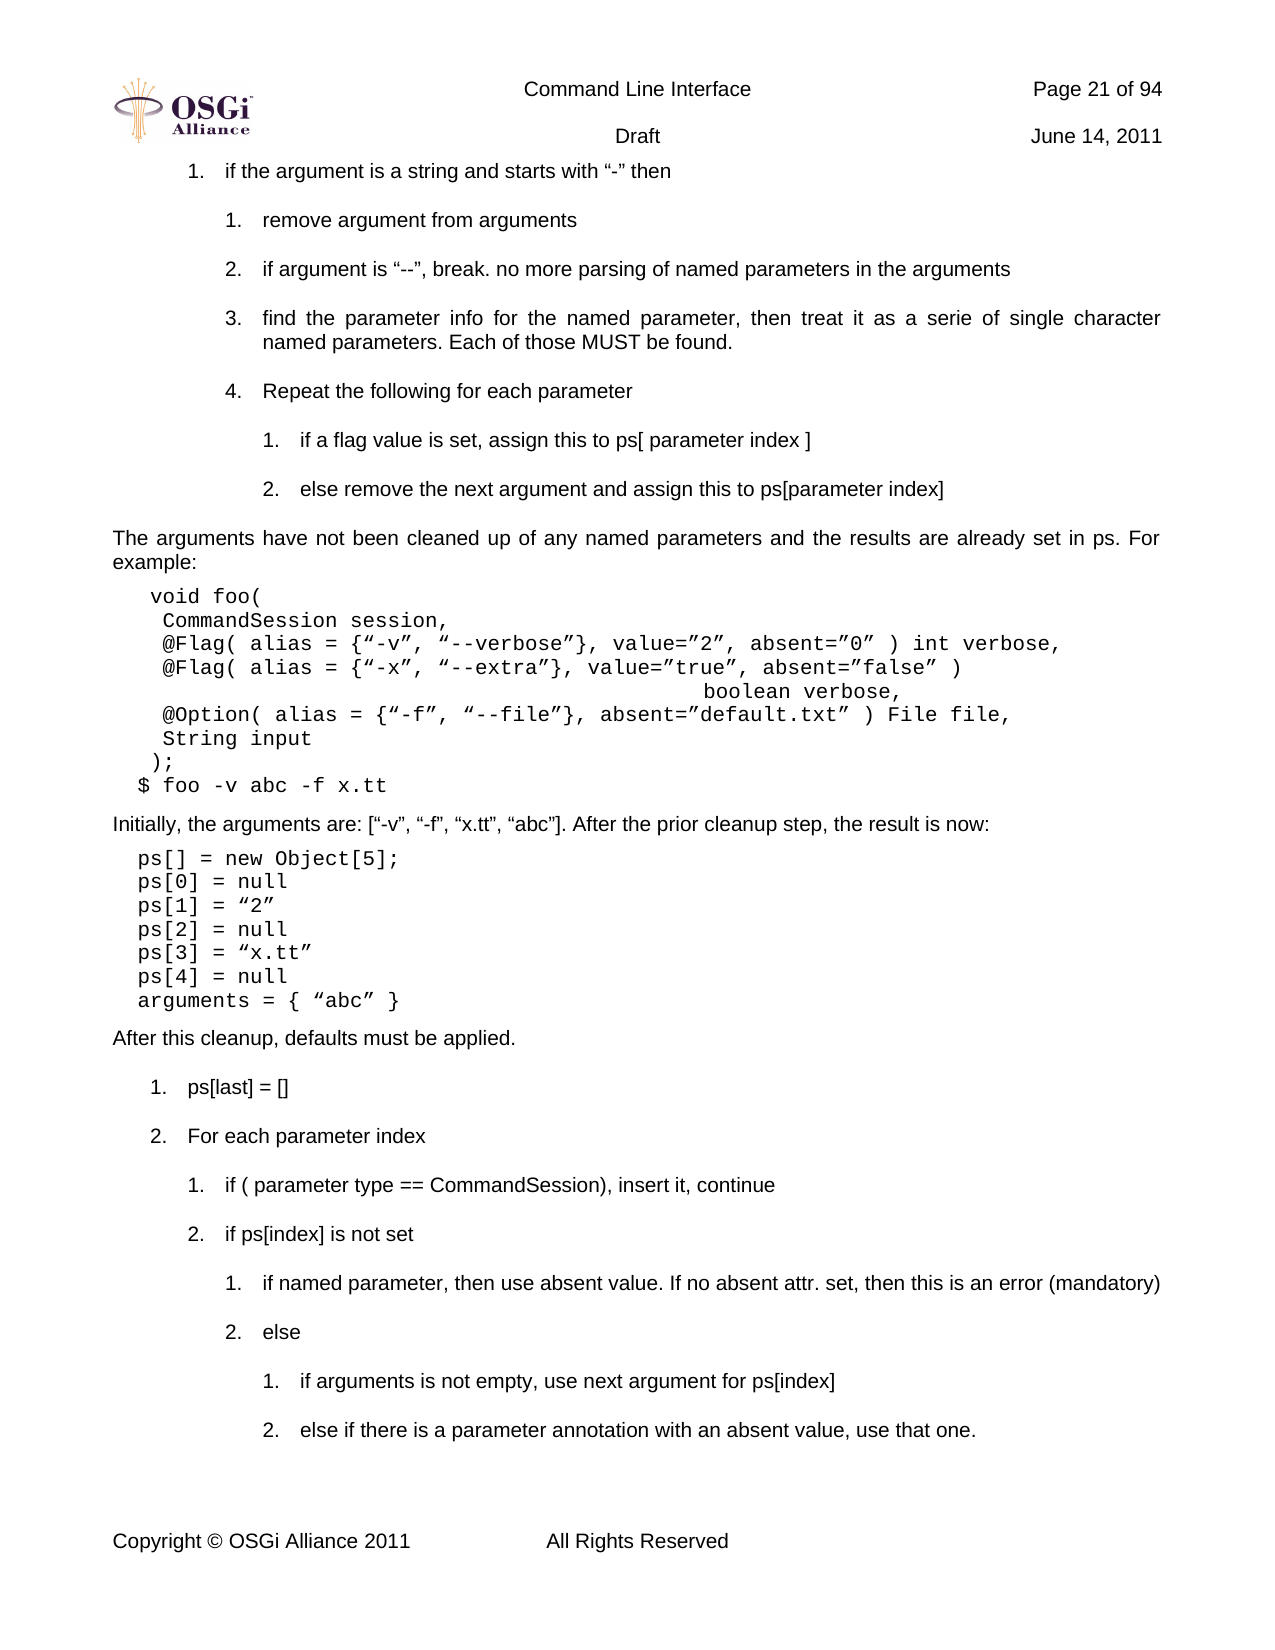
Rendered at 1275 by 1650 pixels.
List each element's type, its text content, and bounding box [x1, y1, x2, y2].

text arguments = { “abc” } [112, 990, 1162, 1013]
text ); [112, 752, 1162, 775]
list if ps[index] is not set [187, 1222, 1162, 1246]
list ps[last] = [] [150, 1075, 1162, 1099]
text ps[0] = null [112, 871, 1162, 895]
list if named parameter, then use absent value. If no absent attr. set, then this is an error (mandatory) [225, 1271, 1162, 1294]
list Repeat the following for each parameter [225, 379, 1162, 403]
text @Flag( alias = {“-x”, “--extra”}, value=”true”, absent=”false” ) [112, 657, 1162, 681]
list else if there is a parameter annotation with an absent value, use that one. [262, 1417, 1162, 1441]
text String input [112, 728, 1162, 752]
text CommandSession session, [112, 610, 1162, 633]
text ps[] = new Object[5]; [112, 848, 1162, 871]
text ps[2] = null [112, 919, 1162, 942]
list if arguments is not empty, use next argument for ps[index] [262, 1368, 1162, 1392]
text The arguments have not been cleaned up of any named parameters and the results are already set in ps. For example: [112, 526, 1162, 573]
list else remove the next argument and assign this to ps[parameter index] [262, 477, 1162, 501]
list For each parameter index [150, 1124, 1162, 1148]
list else [225, 1319, 1162, 1343]
text ps[1] = “2” [112, 895, 1162, 919]
text ps[3] = “x.tt” [112, 942, 1162, 966]
list if the argument is a string and starts with “-” then [187, 159, 1162, 183]
list find the parameter info for the named parameter, then treat it as a serie of single character named parameters. Each of those MUST be found. [225, 306, 1162, 354]
picture [114, 78, 254, 143]
text boolean verbose, [112, 681, 1162, 704]
list if argument is “--”, break. no more parsing of named parameters in the arguments [225, 257, 1162, 281]
list if a flag value is set, assign this to ps[ parameter index ] [262, 428, 1162, 452]
list remove argument from arguments [225, 208, 1162, 232]
text void foo( [112, 586, 1162, 610]
list if ( parameter type == CommandSession), insert it, continue [187, 1173, 1162, 1197]
text @Option( alias = {“-f”, “--file”}, absent=”default.txt” ) File file, [112, 704, 1162, 728]
text $ foo -v abc -f x.tt [112, 775, 1162, 799]
text @Flag( alias = {“-v”, “--verbose”}, value=”2”, absent=”0” ) int verbose, [112, 633, 1162, 657]
text After this cleanup, defaults must be applied. [112, 1026, 1162, 1050]
text Initially, the arguments are: [“-v”, “-f”, “x.tt”, “abc”]. After the prior cleanup step, the result is now: [112, 811, 1162, 835]
text ps[4] = null [112, 966, 1162, 990]
